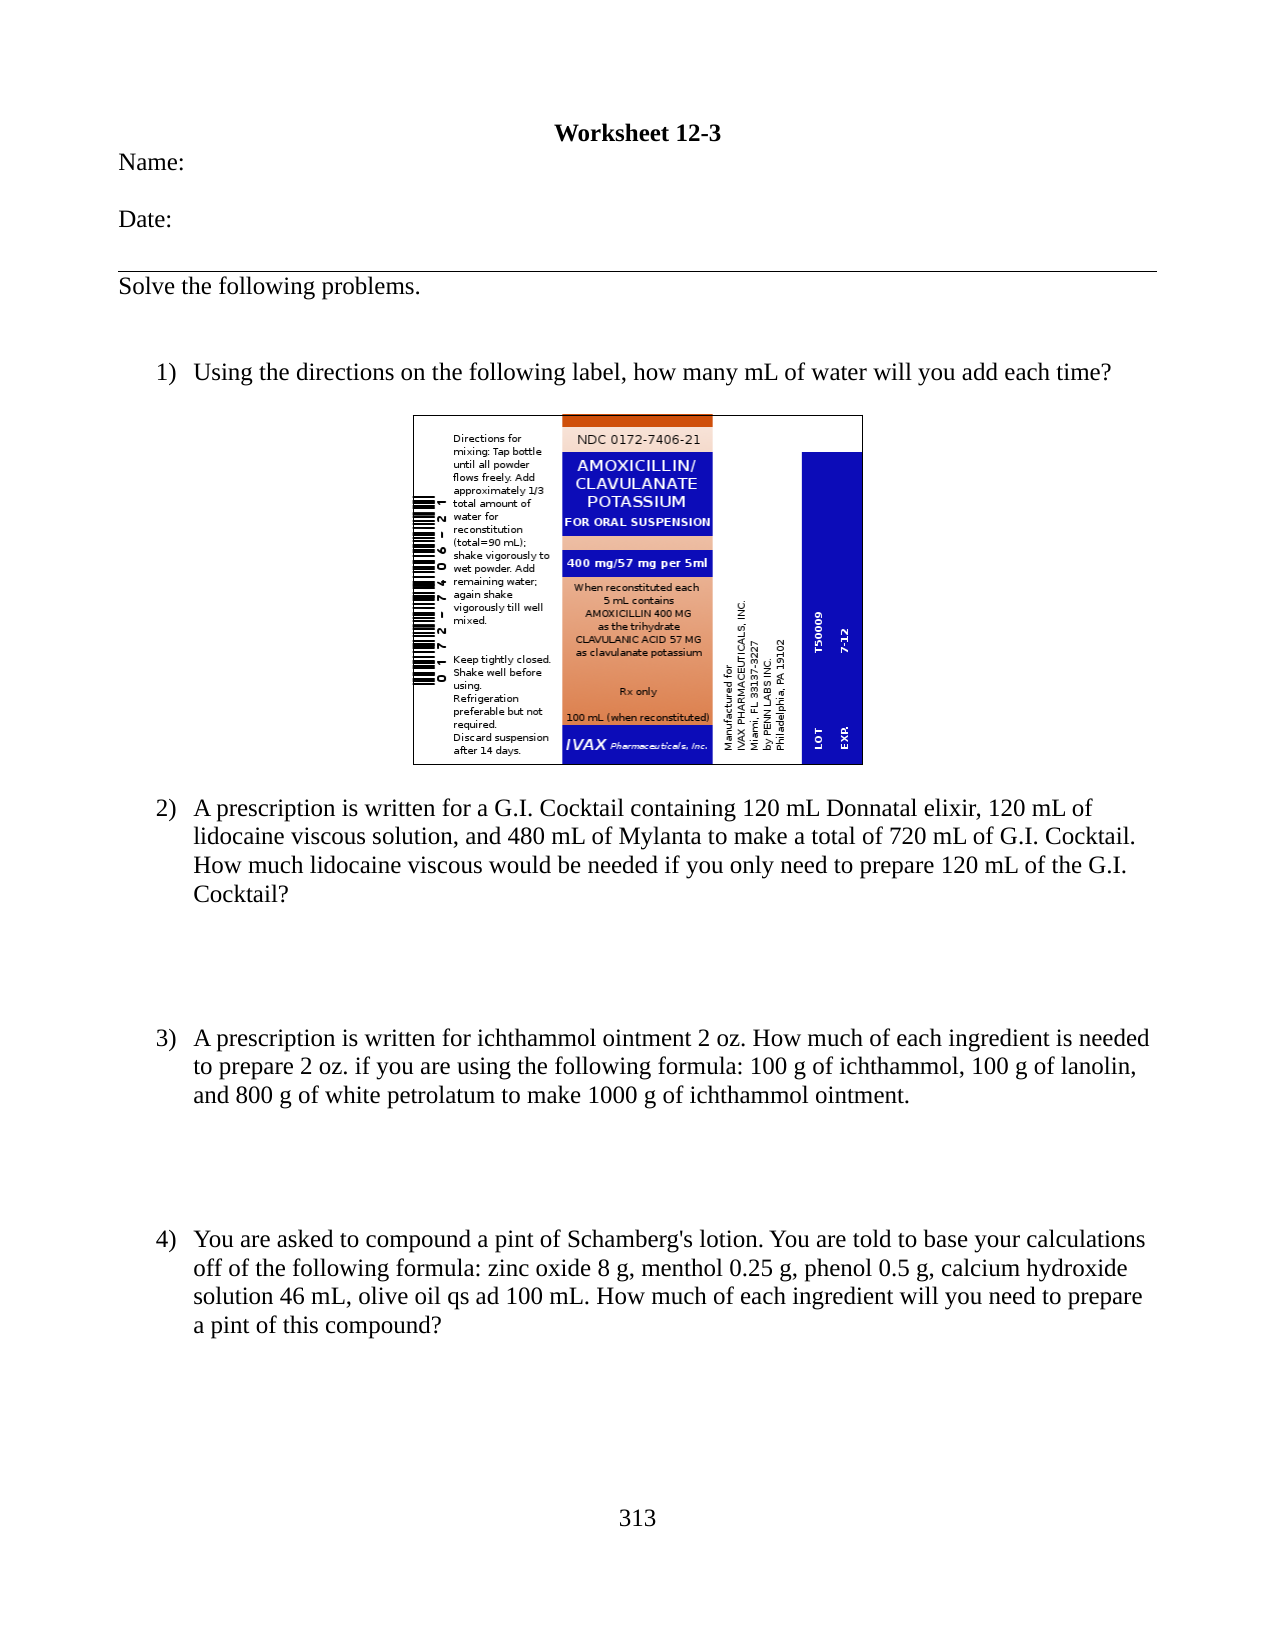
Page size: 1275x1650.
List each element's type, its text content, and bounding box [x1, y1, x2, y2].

text Date: [118, 204, 1157, 233]
text Worksheet 12-3 [118, 118, 1157, 147]
text Solve the following problems. [118, 272, 1157, 299]
list You are asked to compound a pint of Schamberg's lotion. You are told to base your calculations off of the following formula: zinc oxide 8 g, menthol 0.25 g, phenol 0.5 g, calcium hydroxide solution 46 mL, olive oil qs ad 100 mL. How much of each ingredient will you need to prepare a pint of this compound? [156, 1224, 1157, 1339]
list A prescription is written for ichthammol ointment 2 oz. How much of each ingredient is needed to prepare 2 oz. if you are using the following formula: 100 g of ichthammol, 100 g of lanolin, and 800 g of white petrolatum to make 1000 g of ichthammol ointment. [156, 1023, 1157, 1109]
list Using the directions on the following label, how many mL of water will you add each time? [156, 357, 1157, 386]
picture [414, 416, 862, 764]
list A prescription is written for a G.I. Cocktail containing 120 mL Donnatal elixir, 120 mL of lidocaine viscous solution, and 480 mL of Mylanta to make a total of 720 mL of G.I. Cocktail. How much lidocaine viscous would be needed if you only need to prepare 120 mL of the G.I. Cocktail? [156, 793, 1157, 908]
text Name: [118, 147, 1157, 176]
